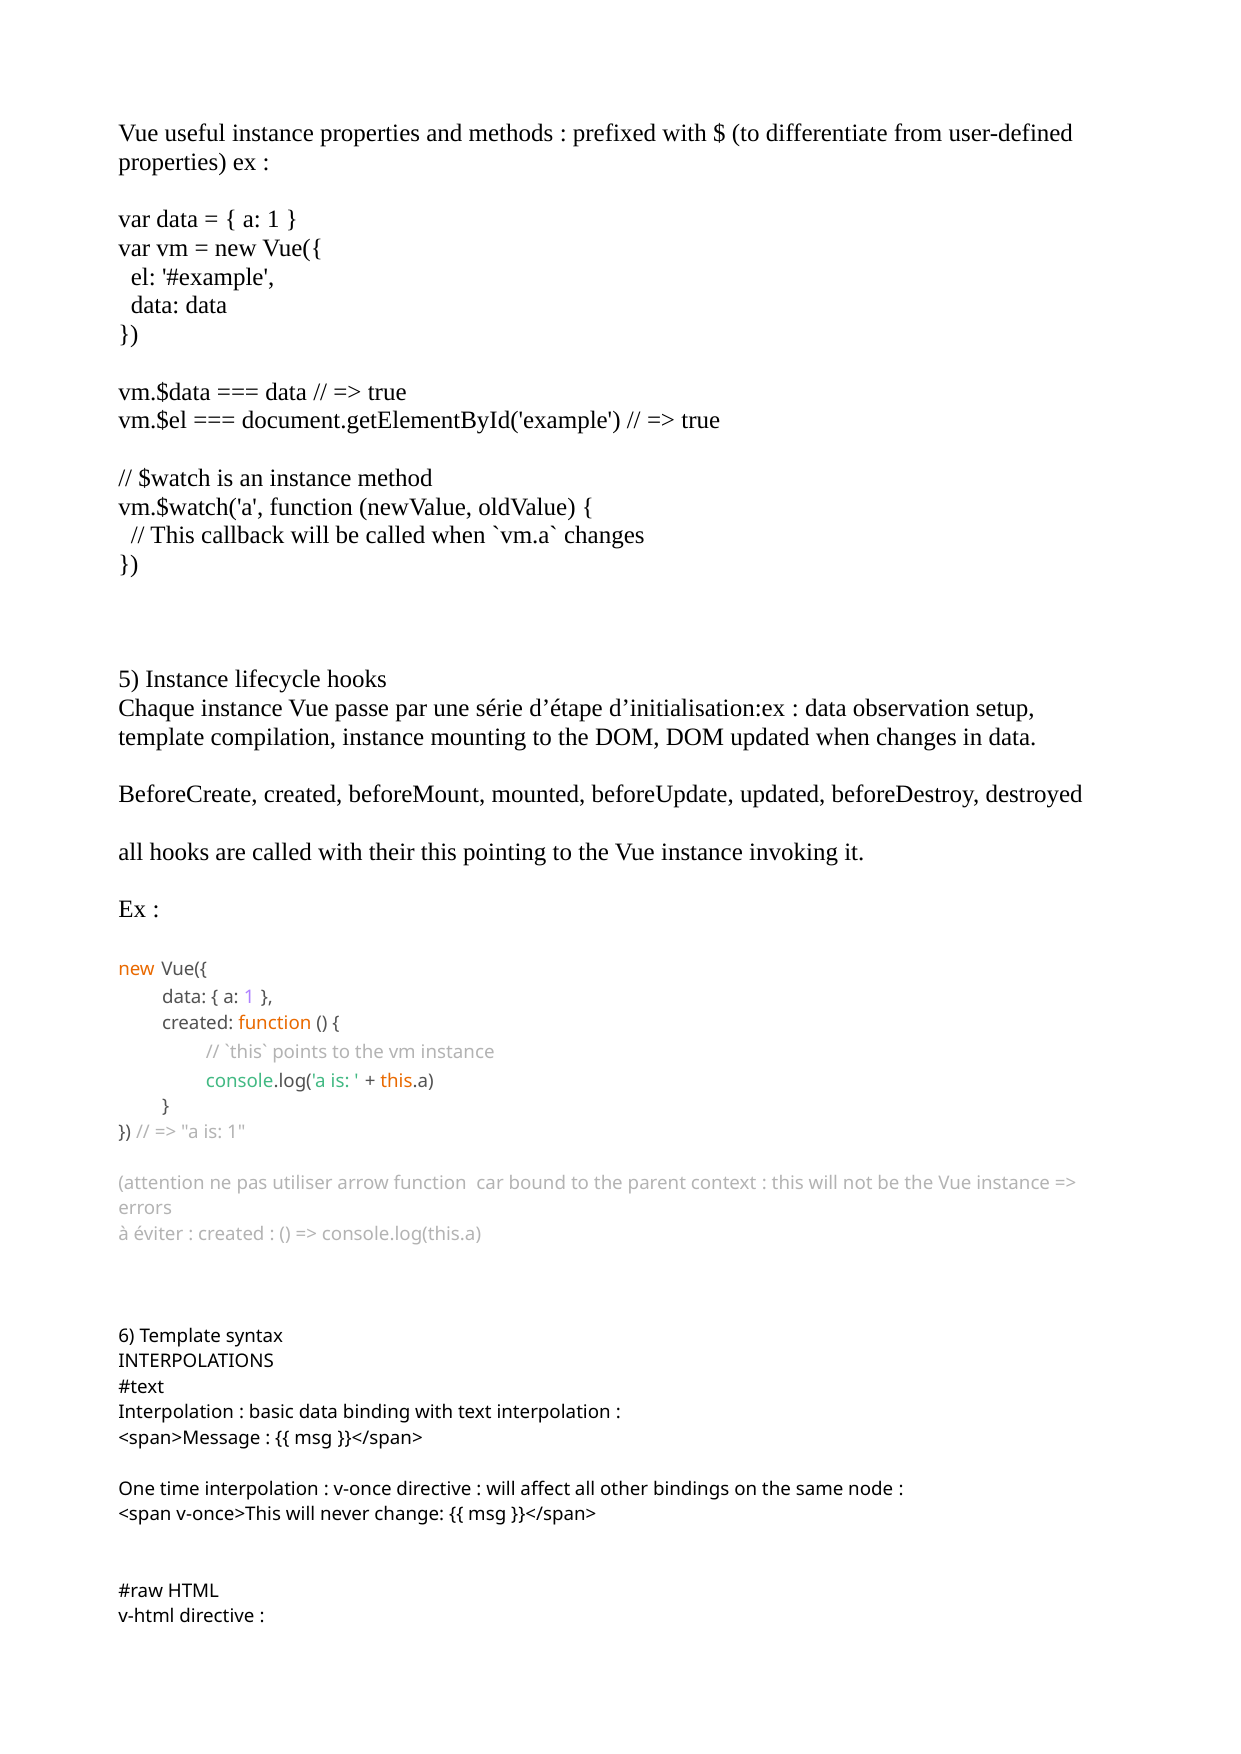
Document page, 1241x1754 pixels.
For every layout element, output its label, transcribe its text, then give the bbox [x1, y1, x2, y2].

text all hooks are called with their this pointing to the Vue instance invoking it. [118, 837, 1122, 866]
text }) [118, 319, 1122, 348]
text Interpolation : basic data binding with text interpolation : [118, 1399, 1122, 1424]
text vm.$watch('a', function (newValue, oldValue) { [118, 492, 1122, 521]
text Vue useful instance properties and methods : prefixed with $ (to differentiate from user-defined properties) ex : [118, 118, 1122, 176]
text <span>Message : {{ msg }}</span> [118, 1424, 1122, 1450]
text }) // => "a is: 1" [118, 1118, 1122, 1143]
text } [118, 1092, 1122, 1118]
text 5) Instance lifecycle hooks [118, 664, 1122, 693]
text console.log('a is: ' + this.a) [118, 1064, 1122, 1092]
text #raw HTML [118, 1577, 1122, 1603]
text Ex : [118, 894, 1122, 923]
text data: data [118, 291, 1122, 319]
text data: { a: 1 }, [118, 981, 1122, 1009]
text vm.$data === data // => true [118, 377, 1122, 406]
text INTERPOLATIONS [118, 1348, 1122, 1373]
text #text [118, 1373, 1122, 1399]
text created: function () { [118, 1009, 1122, 1035]
text new Vue({ [118, 952, 1122, 981]
text }) [118, 549, 1122, 578]
text 6) Template syntax [118, 1322, 1122, 1348]
text One time interpolation : v-once directive : will affect all other bindings on the same node : [118, 1475, 1122, 1501]
text à éviter : created : () => console.log(this.a) [118, 1220, 1122, 1246]
text Chaque instance Vue passe par une série d’étape d’initialisation:ex : data observation setup, template compilation, instance mounting to the DOM, DOM updated when changes in data. [118, 693, 1122, 751]
text <span v-once>This will never change: {{ msg }}</span> [118, 1501, 1122, 1526]
text vm.$el === document.getElementById('example') // => true [118, 406, 1122, 434]
text // $watch is an instance method [118, 463, 1122, 492]
text (attention ne pas utiliser arrow function car bound to the parent context : this will not be the Vue instance => errors [118, 1169, 1122, 1220]
text var data = { a: 1 } [118, 204, 1122, 233]
text v-html directive : [118, 1603, 1122, 1628]
text // `this` points to the vm instance [118, 1035, 1122, 1064]
text // This callback will be called when `vm.a` changes [118, 521, 1122, 549]
text var vm = new Vue({ [118, 233, 1122, 262]
text el: '#example', [118, 262, 1122, 291]
text BeforeCreate, created, beforeMount, mounted, beforeUpdate, updated, beforeDestroy, destroyed [118, 779, 1122, 808]
